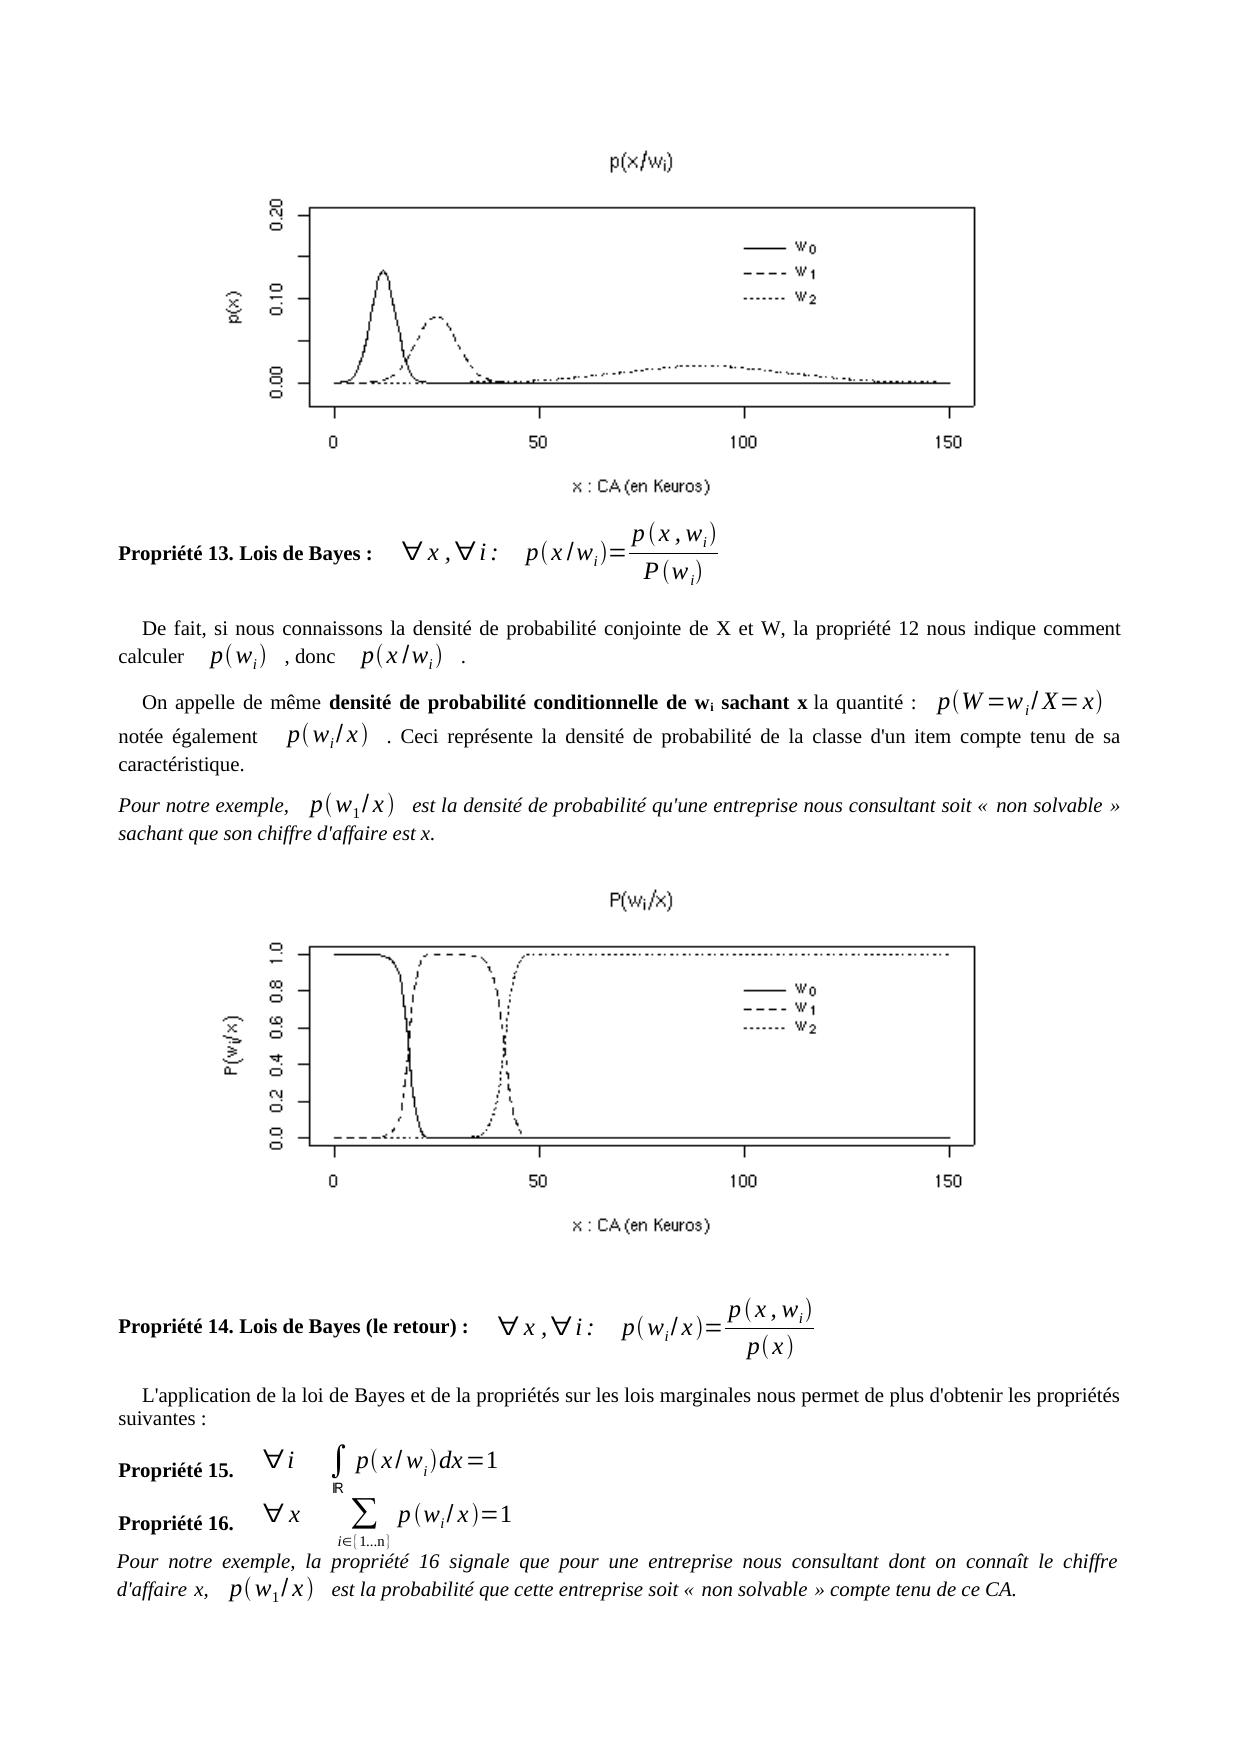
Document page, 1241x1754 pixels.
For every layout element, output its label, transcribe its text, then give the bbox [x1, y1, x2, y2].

text Pour notre exemple, la propriété 16 signale que pour une entreprise nous consultant dont on connaît le chiffre d'affaire x,est la probabilité que cette entreprise soit « non solvable » compte tenu de ce CA. [117, 1550, 1122, 1607]
list Lois de Bayes : [118, 118, 1122, 589]
list Lois de Bayes (le retour) : [118, 1293, 1122, 1361]
text De fait, si nous connaissons la densité de probabilité conjointe de X et W, la propriété 12 nous indique comment calculer , donc . [118, 617, 1122, 673]
text L'application de la loi de Bayes et de la propriétés sur les lois marginales nous permet de plus d'obtenir les propriétés suivantes : [118, 1384, 1122, 1430]
text On appelle de même densité de probabilité conditionnelle de wi sachant x la quantité :notée également . Ceci représente la densité de probabilité de la classe d'un item compte tenu de sa caractéristique. [118, 686, 1122, 776]
text Pour notre exemple,est la densité de probabilité qu'une entreprise nous consultant soit « non solvable » sachant que son chiffre d'affaire est x. [118, 788, 1122, 845]
picture [220, 857, 1020, 1258]
picture [220, 118, 1020, 519]
